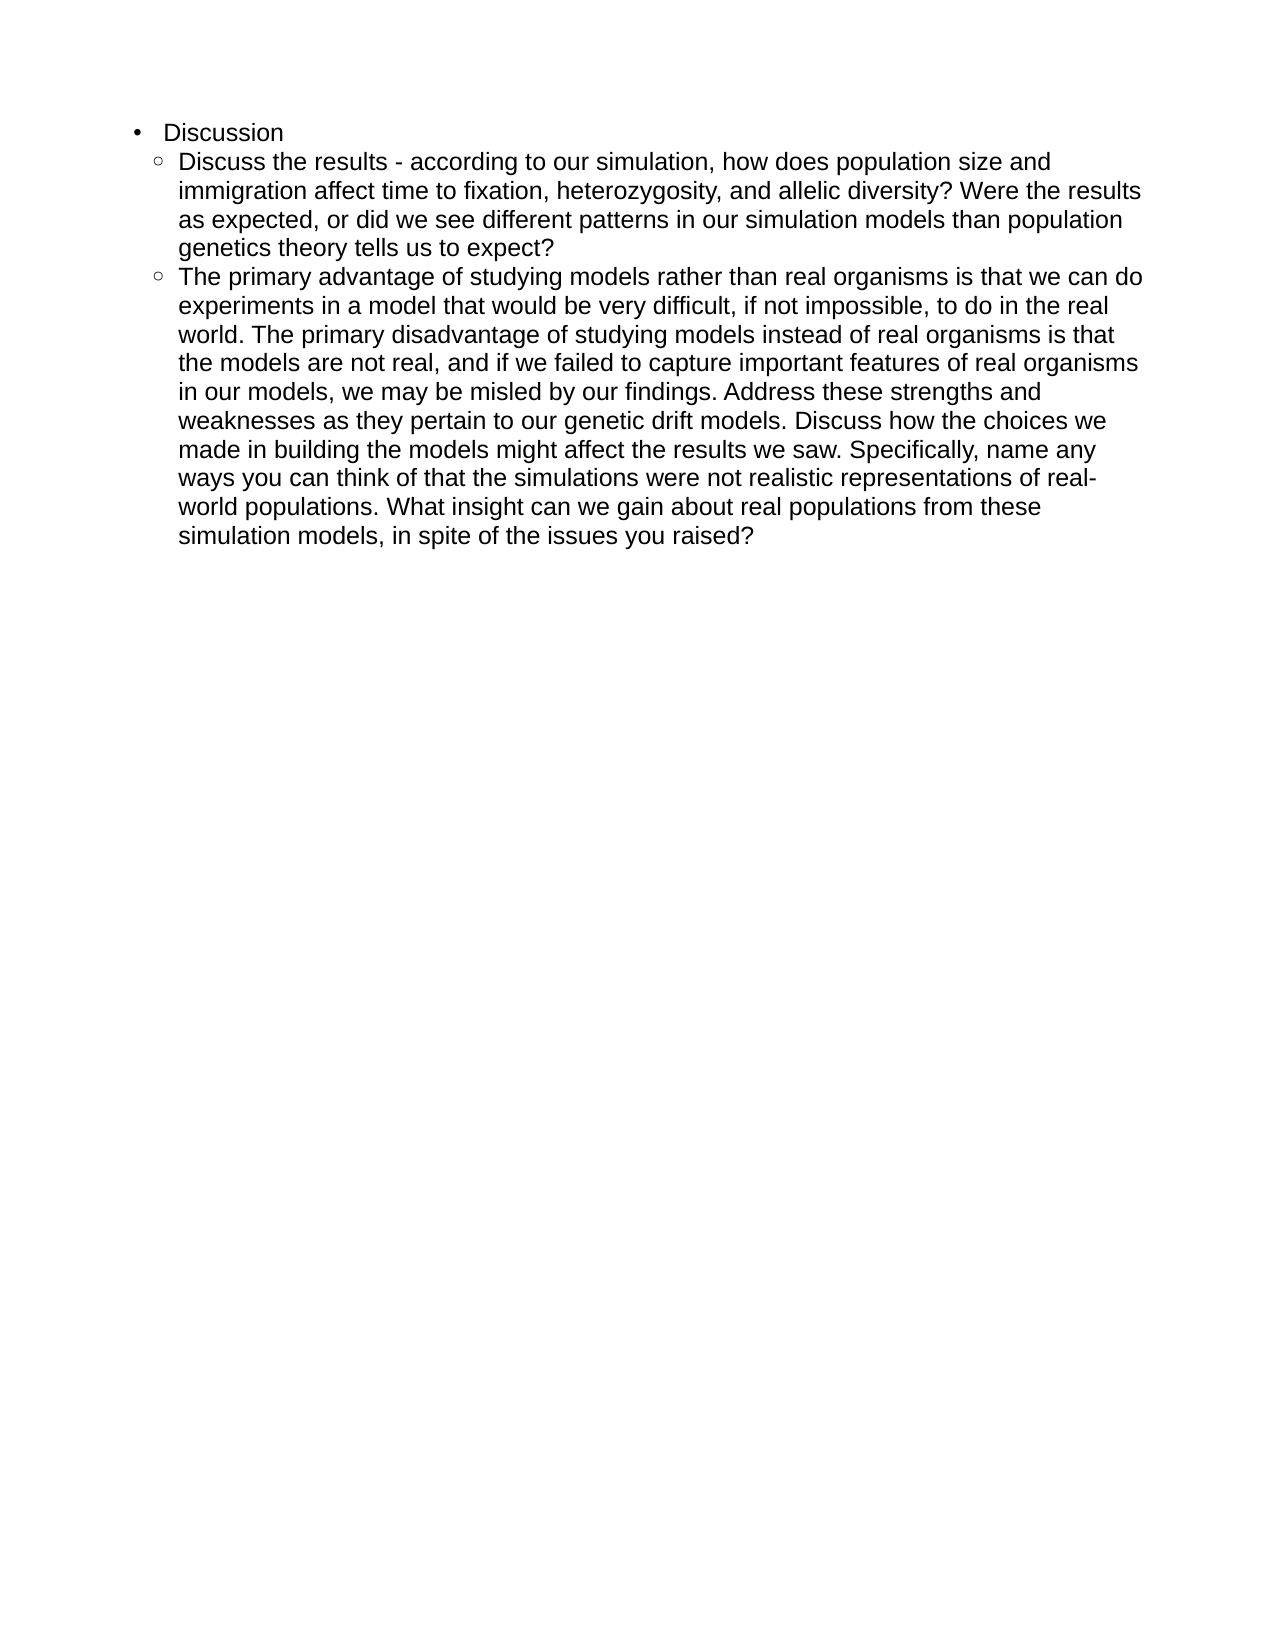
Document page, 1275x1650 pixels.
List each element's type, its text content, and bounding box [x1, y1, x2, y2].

list Discussion [133, 118, 1157, 147]
list The primary advantage of studying models rather than real organisms is that we can do experiments in a model that would be very difficult, if not impossible, to do in the real world. The primary disadvantage of studying models instead of real organisms is that the models are not real, and if we failed to capture important features of real organisms in our models, we may be misled by our findings. Address these strengths and weaknesses as they pertain to our genetic drift models. Discuss how the choices we made in building the models might affect the results we saw. Specifically, name any ways you can think of that the simulations were not realistic representations of real-world populations. What insight can we gain about real populations from these simulation models, in spite of the issues you raised? [148, 262, 1157, 550]
list Discuss the results - according to our simulation, how does population size and immigration affect time to fixation, heterozygosity, and allelic diversity? Were the results as expected, or did we see different patterns in our simulation models than population genetics theory tells us to expect? [148, 147, 1157, 262]
